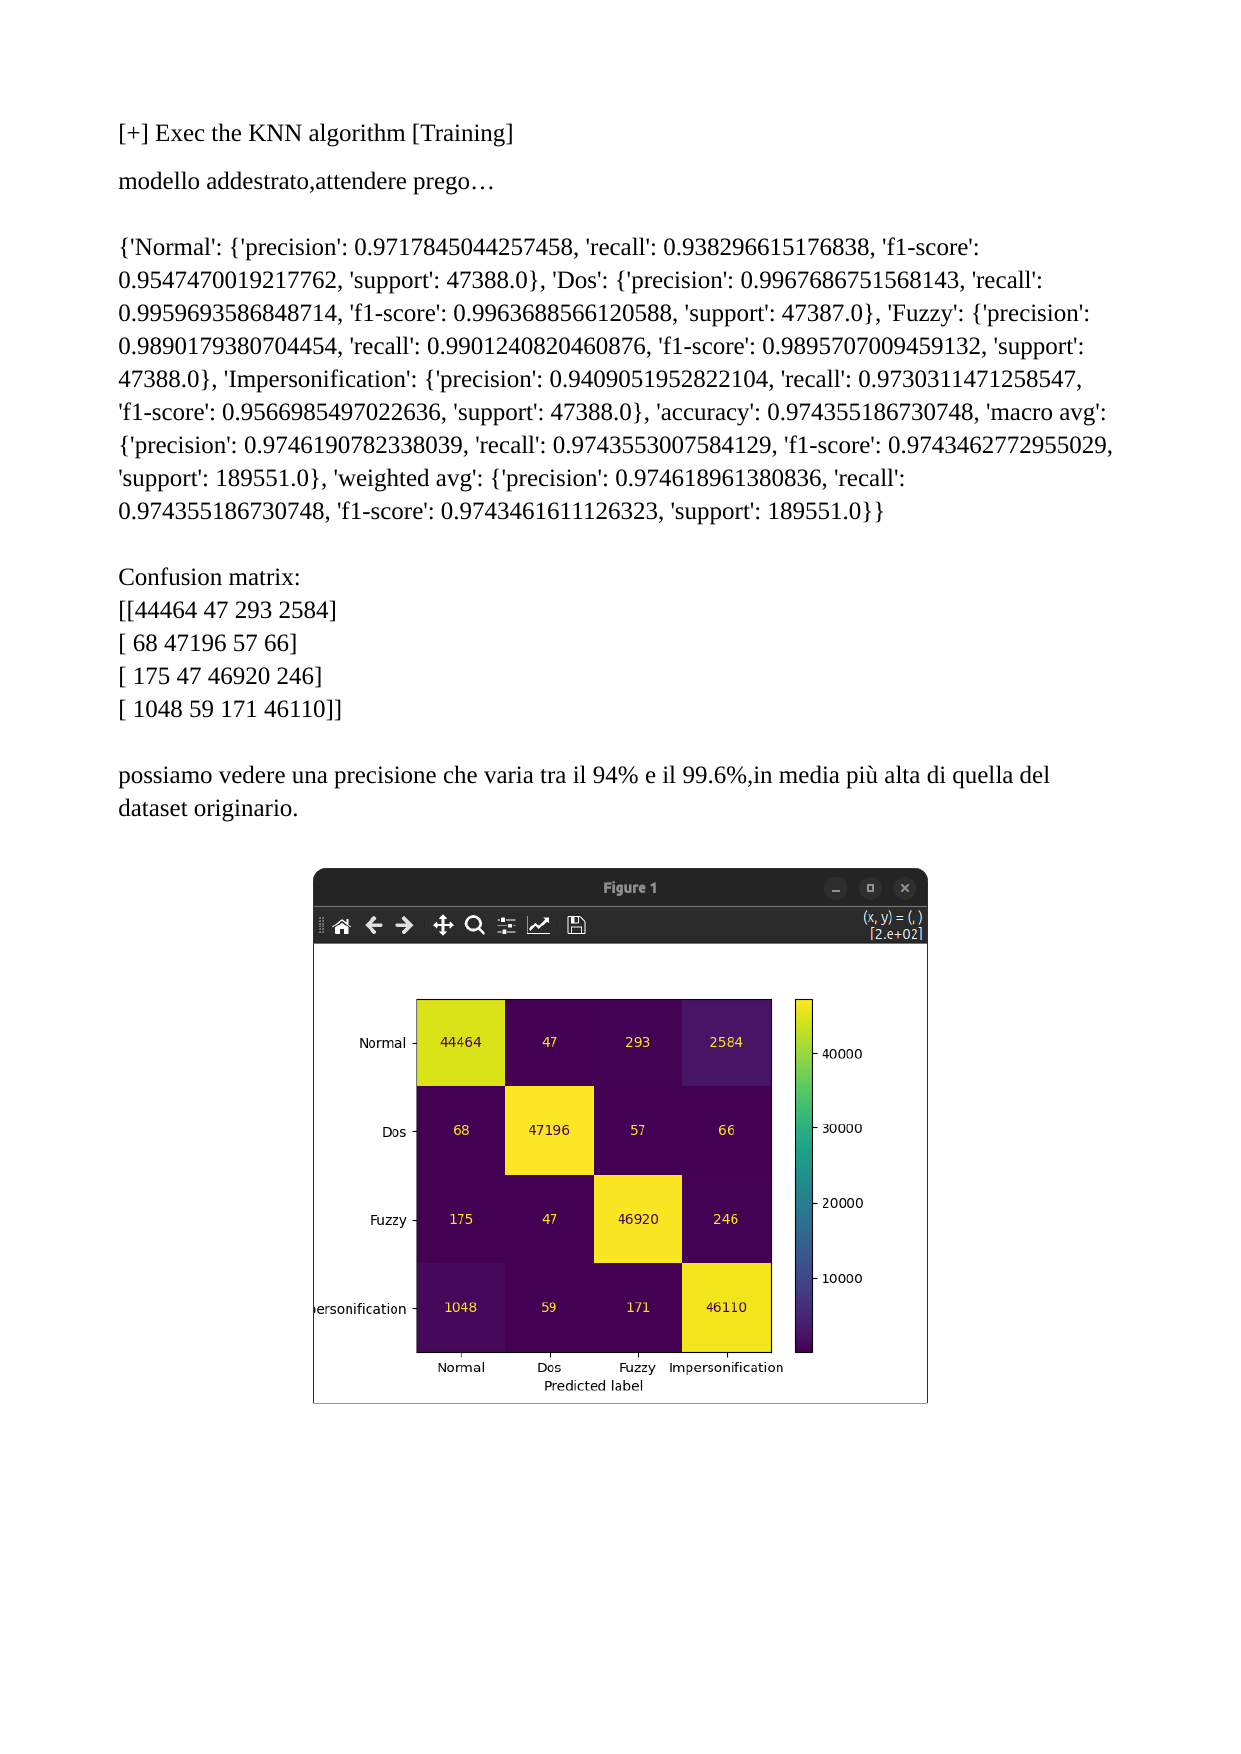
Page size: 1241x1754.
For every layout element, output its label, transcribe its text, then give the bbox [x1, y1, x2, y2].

text [[44464 47 293 2584] [118, 595, 1122, 624]
text modello addestrato,attendere prego… [118, 166, 1122, 194]
text [ 68 47196 57 66] [118, 628, 1122, 657]
text [ 1048 59 171 46110]] [118, 694, 1122, 723]
text [+] Exec the KNN algorithm [Training] [118, 118, 1122, 147]
picture [303, 859, 937, 1413]
text possiamo vedere una precisione che varia tra il 94% e il 99.6%,in media più alta di quella del dataset originario. [118, 760, 1122, 822]
text {'Normal': {'precision': 0.9717845044257458, 'recall': 0.938296615176838, 'f1-score': 0.9547470019217762, 'support': 47388.0}, 'Dos': {'precision': 0.9967686751568143, 'recall': 0.9959693586848714, 'f1-score': 0.9963688566120588, 'support': 47387.0}, 'Fuzzy': {'precision': 0.9890179380704454, 'recall': 0.9901240820460876, 'f1-score': 0.9895707009459132, 'support': 47388.0}, 'Impersonification': {'precision': 0.9409051952822104, 'recall': 0.9730311471258547, 'f1-score': 0.9566985497022636, 'support': 47388.0}, 'accuracy': 0.974355186730748, 'macro avg': {'precision': 0.9746190782338039, 'recall': 0.9743553007584129, 'f1-score': 0.9743462772955029, 'support': 189551.0}, 'weighted avg': {'precision': 0.974618961380836, 'recall': 0.974355186730748, 'f1-score': 0.9743461611126323, 'support': 189551.0}} [118, 232, 1122, 525]
text [ 175 47 46920 246] [118, 661, 1122, 690]
text Confusion matrix: [118, 562, 1122, 591]
